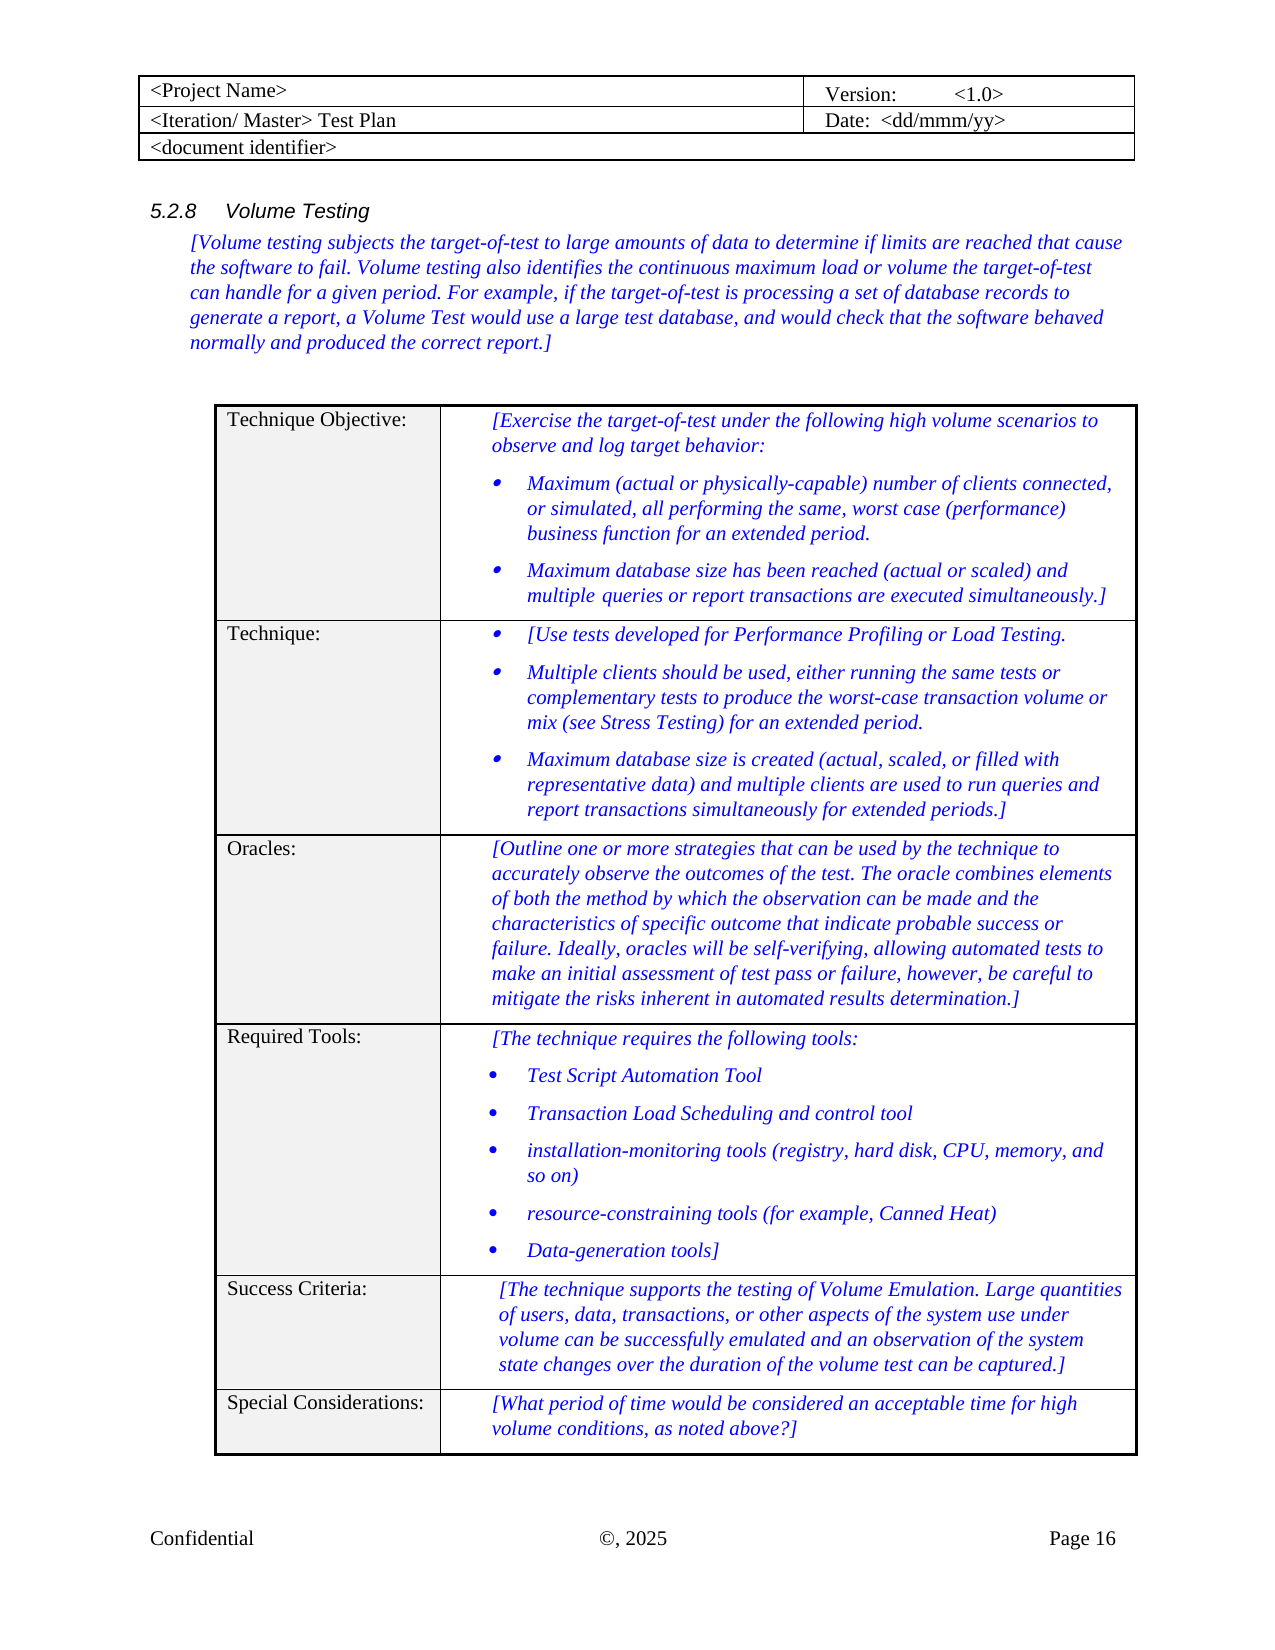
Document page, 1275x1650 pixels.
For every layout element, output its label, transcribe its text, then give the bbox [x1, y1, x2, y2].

text [Volume testing subjects the target-of-test to large amounts of data to determine if limits are reached that cause the software to fail. Volume testing also identifies the continuous maximum load or volume the target-of-test can handle for a given period. For example, if the target-of-test is processing a set of database records to generate a report, a Volume Test would use a large test database, and would check that the software behaved normally and produced the correct report.] [190, 229, 1125, 354]
table_header Technique Objective: [217, 407, 440, 620]
table_cell Required Tools: [217, 1025, 440, 1274]
table_cell Technique: [217, 621, 440, 834]
table_header [Exercise the target-of-test under the following high volume scenarios to observe and log target behavior:  Maximum (actual or physically-capable) number of clients connected, or simulated, all performing the same, worst case (performance) business function for an extended period.  Maximum database size has been reached (actual or scaled) and multiple queries or report transactions are executed simultaneously.] [441, 407, 1135, 620]
subtitle Volume Testing [150, 198, 1125, 223]
table_cell [What period of time would be considered an acceptable time for high volume conditions, as noted above?] [441, 1390, 1135, 1453]
table_cell [The technique supports the testing of Volume Emulation. Large quantities of users, data, transactions, or other aspects of the system use under volume can be successfully emulated and an observation of the system state changes over the duration of the volume test can be captured.] [441, 1276, 1135, 1388]
table_cell Oracles: [217, 836, 440, 1023]
table_cell Success Criteria: [217, 1276, 440, 1388]
table_cell [Outline one or more strategies that can be used by the technique to accurately observe the outcomes of the test. The oracle combines elements of both the method by which the observation can be made and the characteristics of specific outcome that indicate probable success or failure. Ideally, oracles will be self-verifying, allowing automated tests to make an initial assessment of test pass or failure, however, be careful to mitigate the risks inherent in automated results determination.] [441, 836, 1135, 1023]
table_cell  [Use tests developed for Performance Profiling or Load Testing.  Multiple clients should be used, either running the same tests or complementary tests to produce the worst-case transaction volume or mix (see Stress Testing) for an extended period.  Maximum database size is created (actual, scaled, or filled with representative data) and multiple clients are used to run queries and report transactions simultaneously for extended periods.] [441, 621, 1135, 834]
table_cell [The technique requires the following tools: Test Script Automation Tool Transaction Load Scheduling and control tool installation-monitoring tools (registry, hard disk, CPU, memory, and so on) resource-constraining tools (for example, Canned Heat) Data-generation tools] [441, 1025, 1135, 1274]
table_cell Special Considerations: [217, 1390, 440, 1453]
